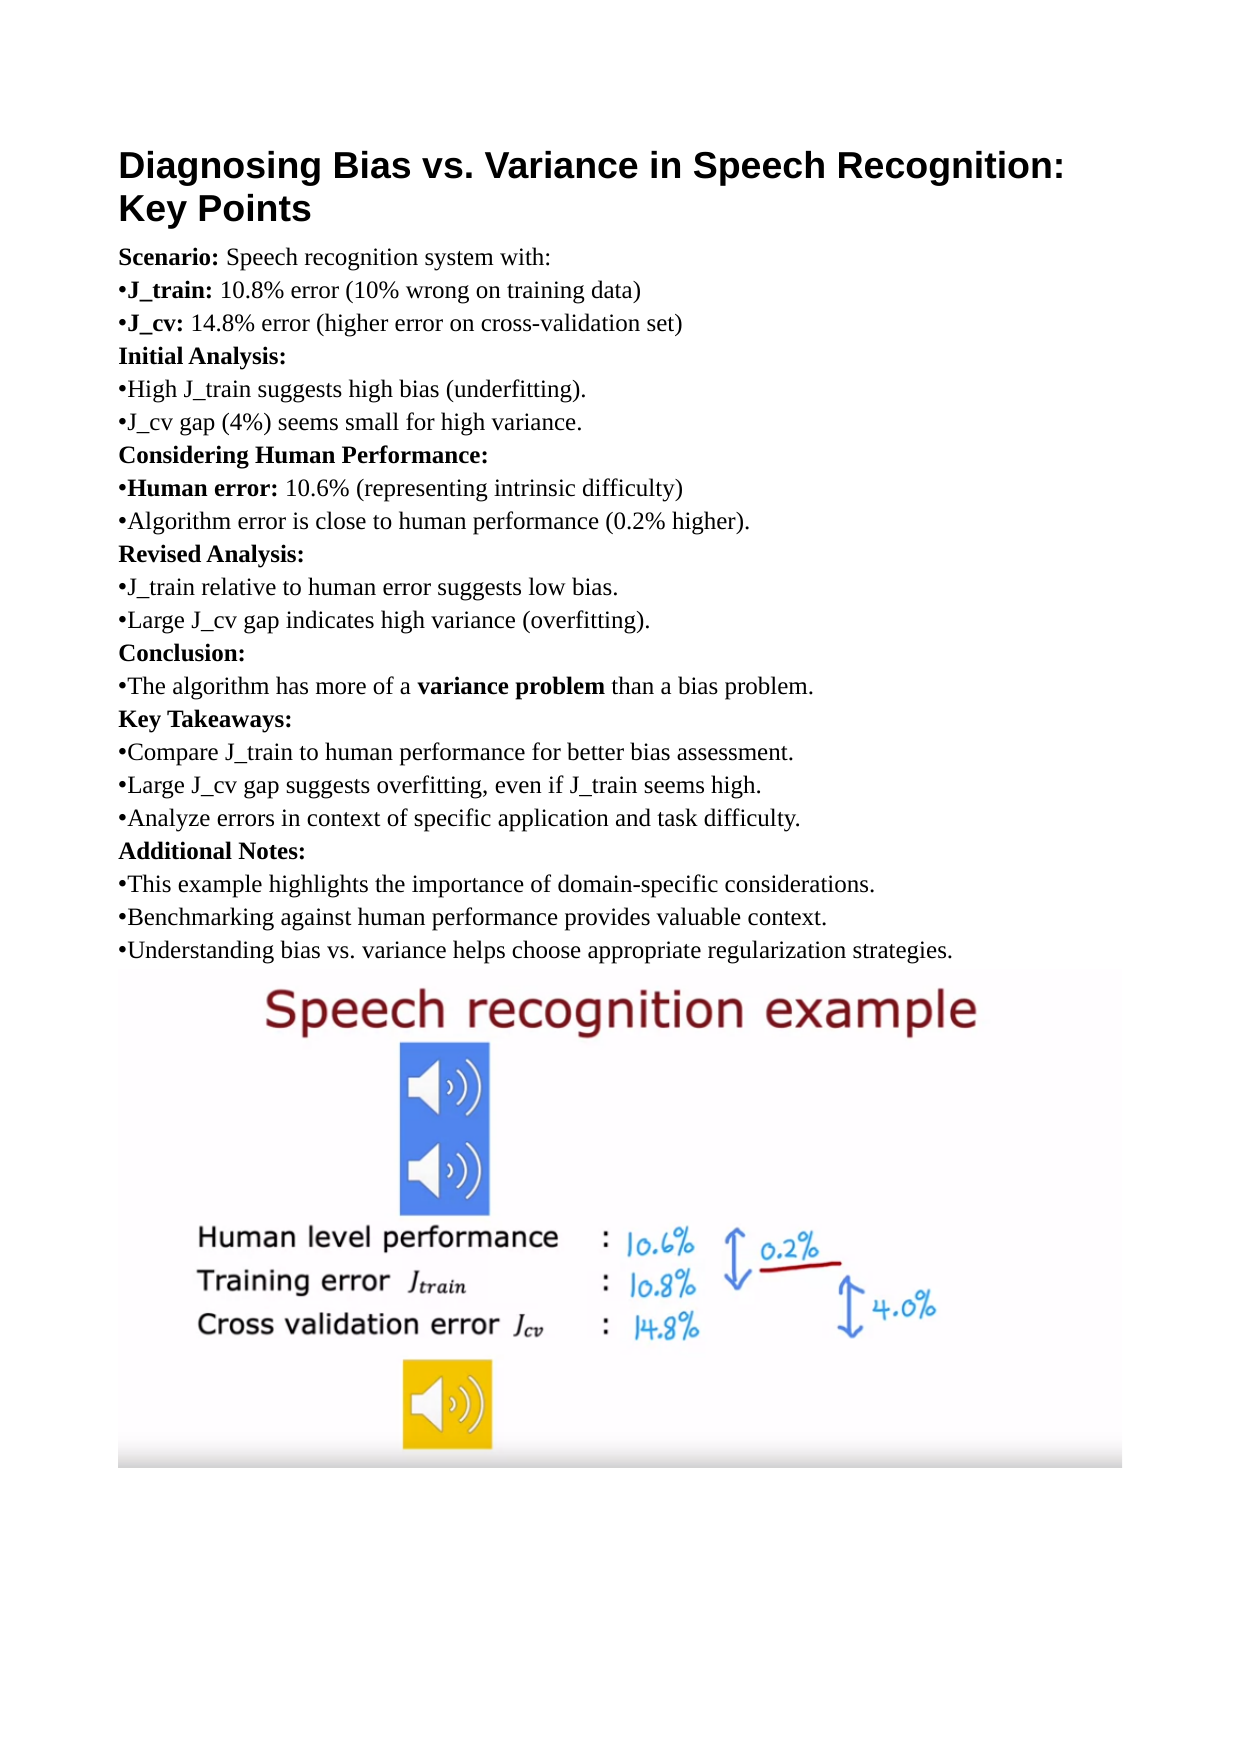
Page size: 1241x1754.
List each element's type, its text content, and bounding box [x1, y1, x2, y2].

list Human error: 10.6% (representing intrinsic difficulty) [118, 473, 1122, 502]
list Large J_cv gap suggests overfitting, even if J_train seems high. [118, 770, 1122, 799]
text Key Takeaways: [118, 704, 1122, 733]
text Additional Notes: [118, 836, 1122, 865]
text Revised Analysis: [118, 539, 1122, 568]
list High J_train suggests high bias (underfitting). [118, 374, 1122, 403]
text Initial Analysis: [118, 341, 1122, 370]
list J_train: 10.8% error (10% wrong on training data) [118, 275, 1122, 304]
list Understanding bias vs. variance helps choose appropriate regularization strategies. [118, 935, 1122, 964]
list Analyze errors in context of specific application and task difficulty. [118, 803, 1122, 832]
list J_cv: 14.8% error (higher error on cross-validation set) [118, 308, 1122, 337]
list Large J_cv gap indicates high variance (overfitting). [118, 605, 1122, 634]
list Benchmarking against human performance provides valuable context. [118, 902, 1122, 931]
text Scenario: Speech recognition system with: [118, 242, 1122, 271]
list This example highlights the importance of domain-specific considerations. [118, 869, 1122, 898]
text Considering Human Performance: [118, 440, 1122, 469]
list J_train relative to human error suggests low bias. [118, 572, 1122, 601]
subtitle Diagnosing Bias vs. Variance in Speech Recognition: Key Points [118, 143, 1122, 229]
list J_cv gap (4%) seems small for high variance. [118, 407, 1122, 436]
list Algorithm error is close to human performance (0.2% higher). [118, 506, 1122, 535]
text Conclusion: [118, 638, 1122, 667]
picture [118, 968, 1123, 1468]
list Compare J_train to human performance for better bias assessment. [118, 737, 1122, 766]
list The algorithm has more of a variance problem than a bias problem. [118, 671, 1122, 700]
